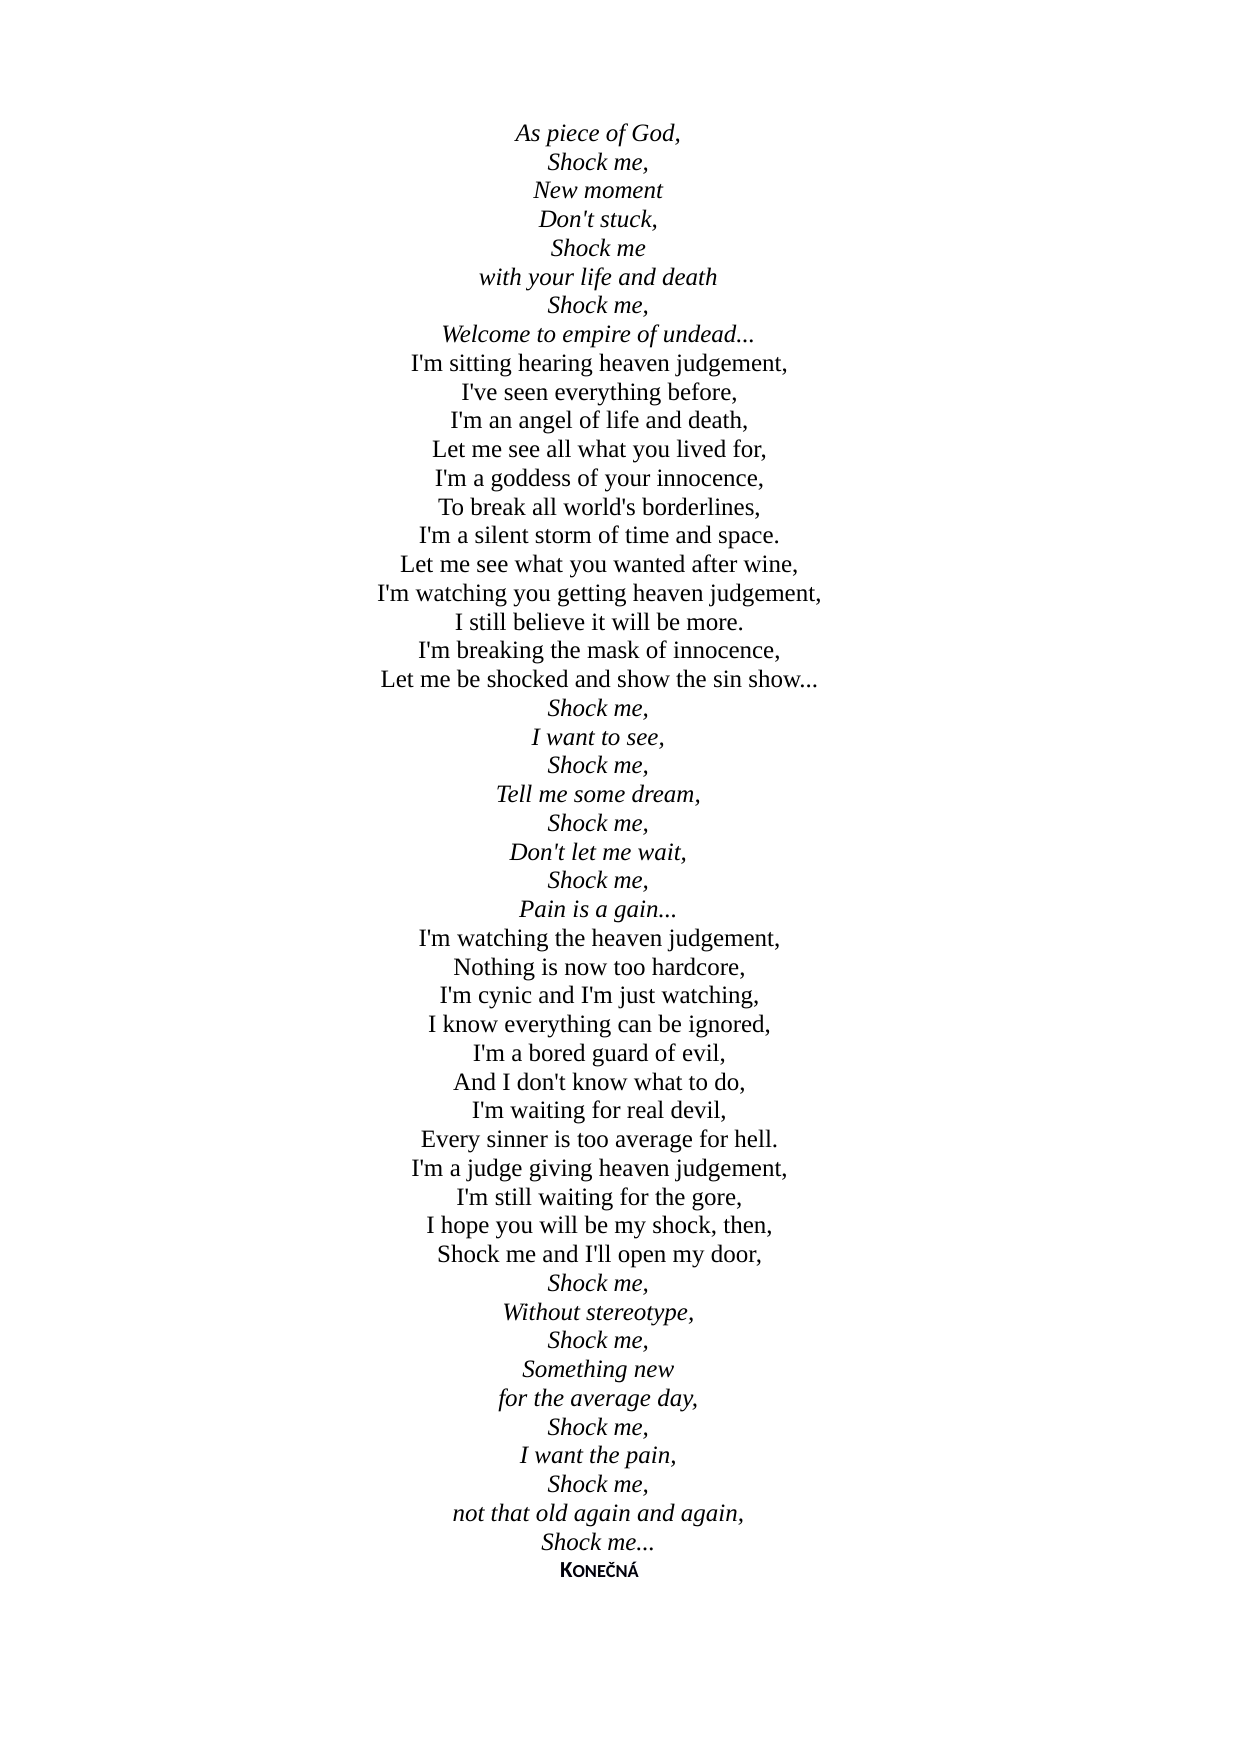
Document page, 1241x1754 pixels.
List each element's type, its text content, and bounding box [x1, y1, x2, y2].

text Shock me, [75, 866, 1123, 894]
text Let me see all what you lived for, [75, 434, 1123, 463]
text I'm a judge giving heaven judgement, [75, 1153, 1123, 1182]
text with your life and death [75, 262, 1123, 291]
text As piece of God, [75, 118, 1123, 147]
text Something new [75, 1354, 1123, 1383]
text Every sinner is too average for hell. [75, 1124, 1123, 1153]
text New moment [75, 176, 1123, 204]
text I'm sitting hearing heaven judgement, [75, 348, 1123, 377]
text I'm breaking the mask of innocence, [75, 636, 1123, 664]
text Shock me, [75, 1412, 1123, 1441]
text Shock me and I'll open my door, [75, 1239, 1123, 1268]
text And I don't know what to do, [75, 1067, 1123, 1096]
text I still believe it will be more. [75, 607, 1123, 636]
text Shock me, [75, 291, 1123, 319]
text I'm watching the heaven judgement, [75, 923, 1123, 952]
text Shock me [75, 233, 1123, 262]
text Without stereotype, [75, 1297, 1123, 1326]
text Don't stuck, [75, 204, 1123, 233]
text I want to see, [75, 722, 1123, 751]
text Shock me, [75, 1469, 1123, 1498]
text Pain is a gain... [75, 894, 1123, 923]
text Shock me, [75, 1326, 1123, 1354]
text I want the pain, [75, 1441, 1123, 1469]
text I hope you will be my shock, then, [75, 1211, 1123, 1239]
text Shock me, [75, 751, 1123, 779]
text To break all world's borderlines, [75, 492, 1123, 521]
text I'm a silent storm of time and space. [75, 521, 1123, 549]
text Let me be shocked and show the sin show... [75, 664, 1123, 693]
text I'm a bored guard of evil, [75, 1038, 1123, 1067]
text Shock me... [75, 1527, 1123, 1556]
text Shock me, [75, 693, 1123, 722]
text I know everything can be ignored, [75, 1009, 1123, 1038]
text Nothing is now too hardcore, [75, 952, 1123, 981]
text Tell me some dream, [75, 779, 1123, 808]
text I'm watching you getting heaven judgement, [75, 578, 1123, 607]
text I'm cynic and I'm just watching, [75, 981, 1123, 1009]
text Shock me, [75, 808, 1123, 837]
text not that old again and again, [75, 1498, 1123, 1527]
text I've seen everything before, [75, 377, 1123, 406]
text Shock me, [75, 1268, 1123, 1297]
text I'm a goddess of your innocence, [75, 463, 1123, 492]
text I'm still waiting for the gore, [75, 1182, 1123, 1211]
text Let me see what you wanted after wine, [75, 549, 1123, 578]
text Konečná [75, 1556, 1123, 1584]
text Don't let me wait, [75, 837, 1123, 866]
text Shock me, [75, 147, 1123, 176]
text I'm waiting for real devil, [75, 1096, 1123, 1124]
text Welcome to empire of undead... [75, 319, 1123, 348]
text I'm an angel of life and death, [75, 406, 1123, 434]
text for the average day, [75, 1383, 1123, 1412]
